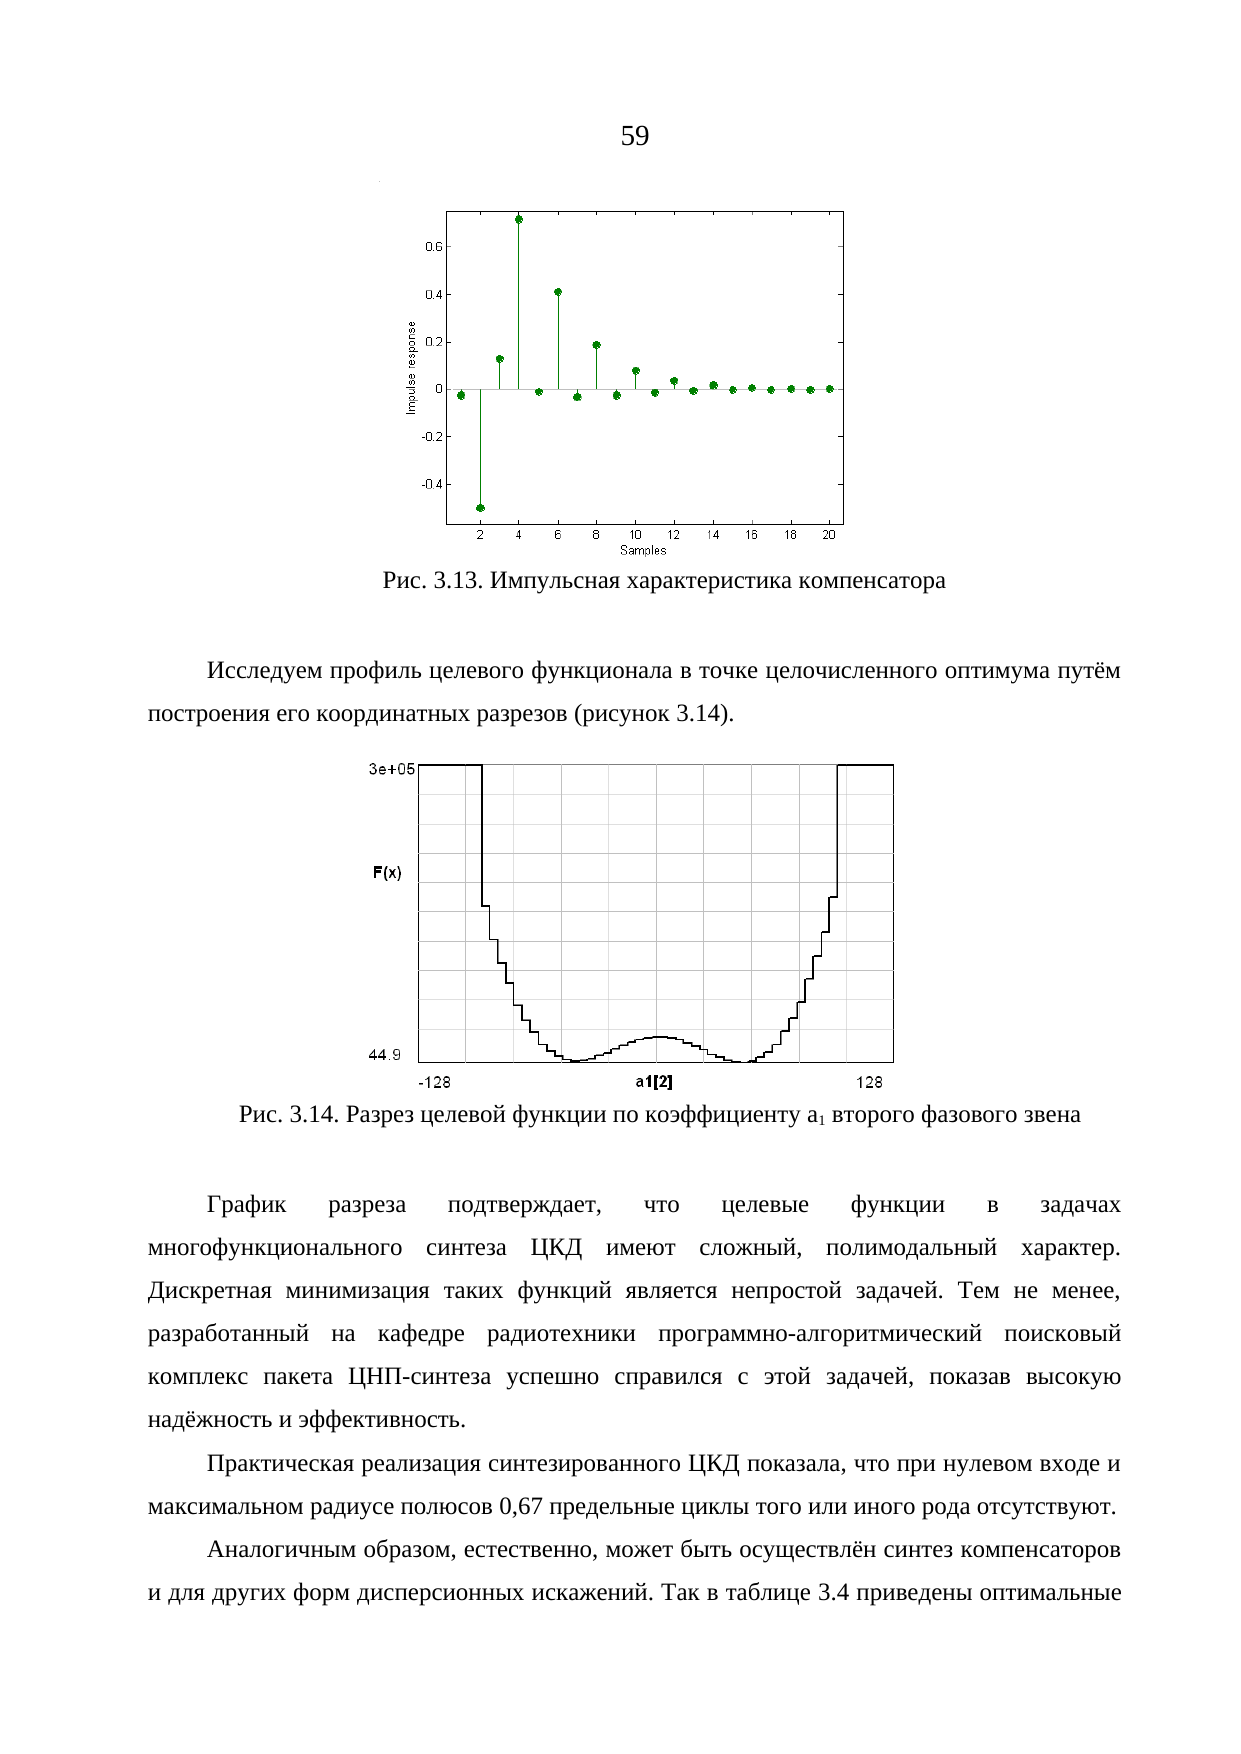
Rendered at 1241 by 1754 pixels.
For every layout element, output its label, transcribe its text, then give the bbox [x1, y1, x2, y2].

picture [360, 759, 901, 1100]
table_cell Рис. 3.13. Импульсная характеристика компенсатора [301, 566, 969, 594]
table_header [891, 181, 969, 566]
text График разреза подтверждает, что целевые функции в задачах многофункционального синтеза ЦКД имеют сложный, полимодальный характер. Дискретная минимизация таких функций является непростой задачей. Тем не менее, разработанный на кафедре радиотехники программно-алгоритмический поисковый комплекс пакета ЦНП-синтеза успешно справился с этой задачей, показав высокую надёжность и эффективность. [148, 1189, 1122, 1433]
table_header [901, 759, 1122, 1099]
table_header [139, 759, 360, 1099]
text Аналогичным образом, естественно, может быть осуществлён синтез компенсаторов и для других форм дисперсионных искажений. Так в таблице 3.4 приведены оптимальные [148, 1534, 1122, 1606]
picture [379, 181, 891, 566]
table_cell Рис. 3.14. Разрез целевой функции по коэффициенту а1 второго фазового звена [139, 1099, 1122, 1128]
text Исследуем профиль целевого функционала в точке целочисленного оптимума путём построения его координатных разрезов (рисунок 3.14). [148, 655, 1122, 727]
text Практическая реализация синтезированного ЦКД показала, что при нулевом входе и максимальном радиусе полюсов 0,67 предельные циклы того или иного рода отсутствуют. [148, 1448, 1122, 1519]
table_header [301, 181, 379, 566]
